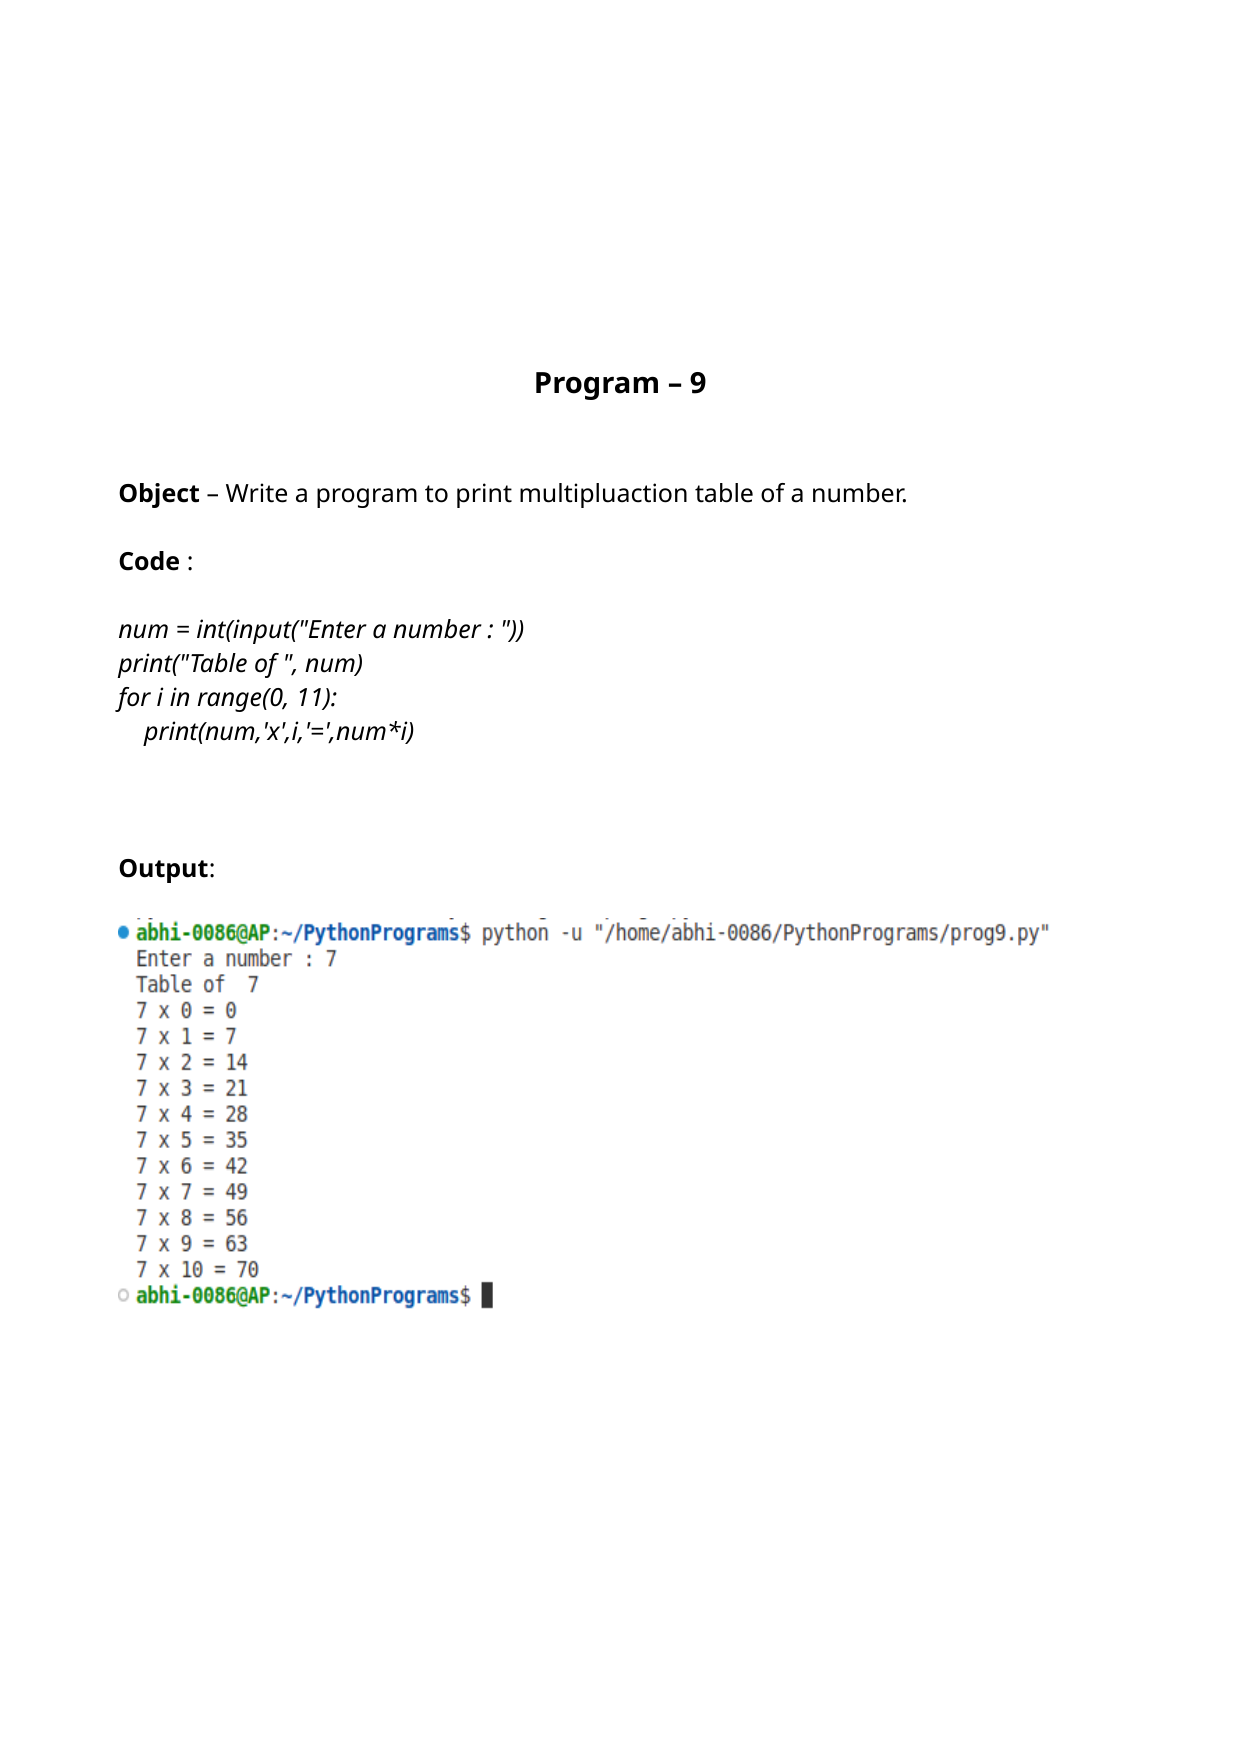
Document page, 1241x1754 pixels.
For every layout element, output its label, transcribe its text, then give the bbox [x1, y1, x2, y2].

text Output: [118, 850, 1122, 884]
text Program – 9 [118, 362, 1122, 402]
text print(num,'x',i,'=',num*i) [118, 714, 1122, 748]
picture [118, 918, 1123, 1331]
text for i in range(0, 11): [118, 680, 1122, 714]
text Object – Write a program to print multipluaction table of a number. [118, 476, 1122, 510]
text print("Table of ", num) [118, 646, 1122, 680]
text Code : [118, 544, 1122, 578]
text num = int(input("Enter a number : ")) [118, 612, 1122, 646]
